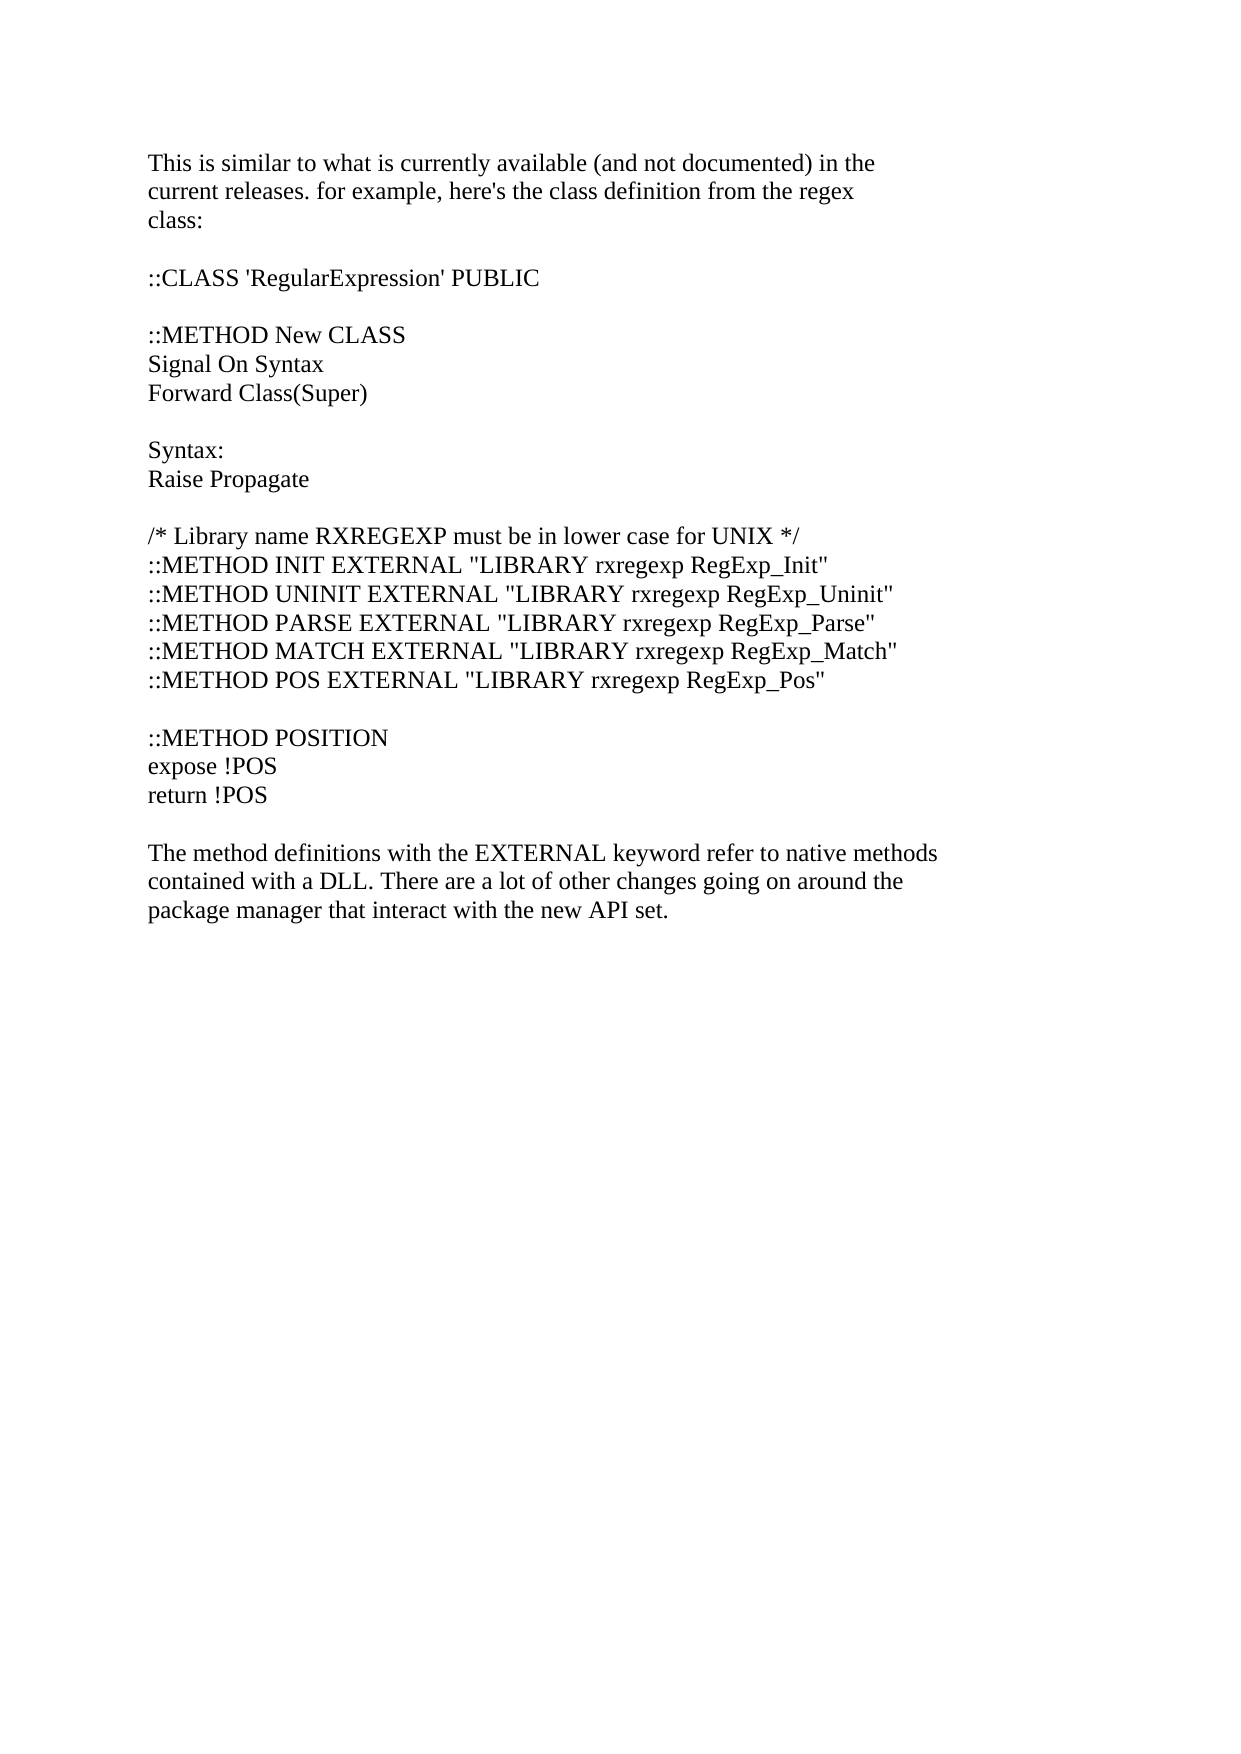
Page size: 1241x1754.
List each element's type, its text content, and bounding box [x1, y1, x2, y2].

text This is similar to what is currently available (and not documented) in the current releases. for example, here's the class definition from the regex class: ::CLASS 'RegularExpression' PUBLIC ::METHOD New CLASS Signal On Syntax Forward Class(Super) Syntax: Raise Propagate /* Library name RXREGEXP must be in lower case for UNIX */ ::METHOD INIT EXTERNAL "LIBRARY rxregexp RegExp_Init" ::METHOD UNINIT EXTERNAL "LIBRARY rxregexp RegExp_Uninit" ::METHOD PARSE EXTERNAL "LIBRARY rxregexp RegExp_Parse" ::METHOD MATCH EXTERNAL "LIBRARY rxregexp RegExp_Match" ::METHOD POS EXTERNAL "LIBRARY rxregexp RegExp_Pos" ::METHOD POSITION expose !POS return !POS The method definitions with the EXTERNAL keyword refer to native methods contained with a DLL. There are a lot of other changes going on around the package manager that interact with the new API set. [148, 148, 1093, 924]
